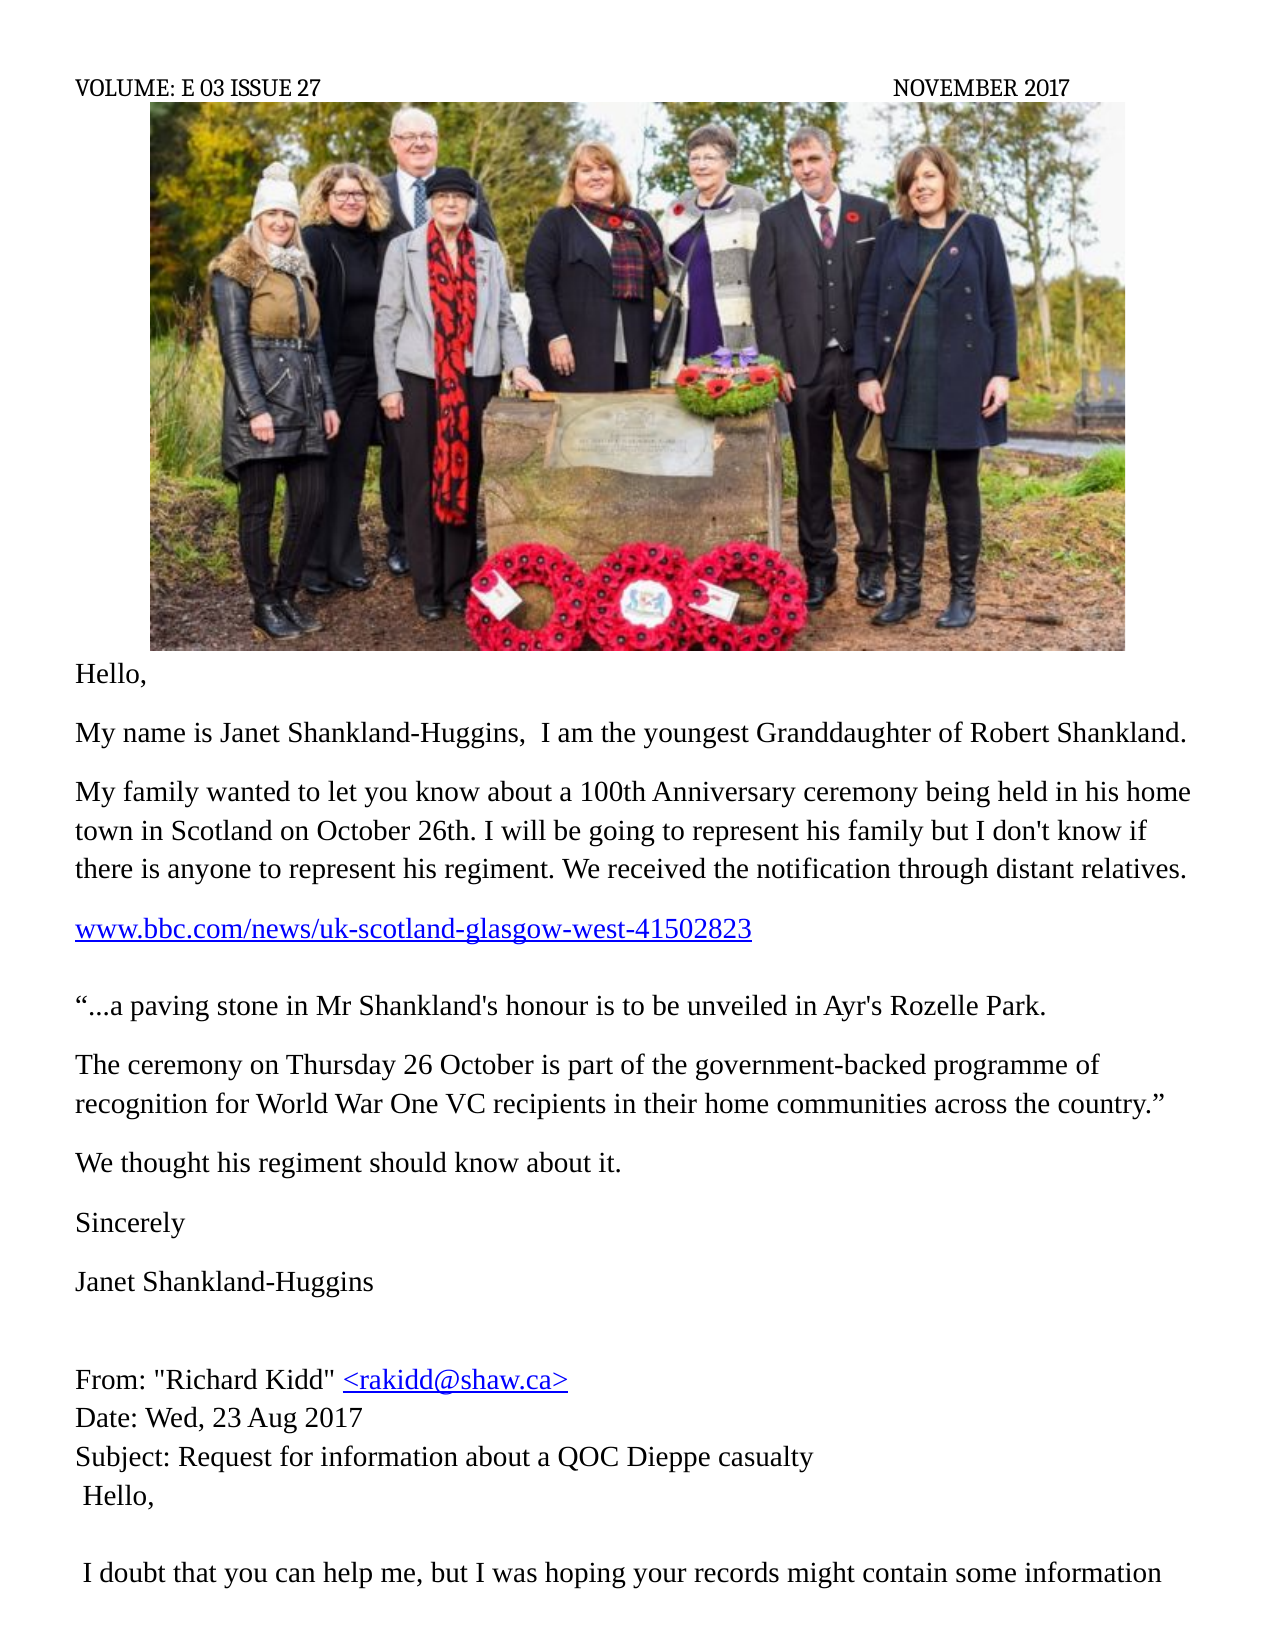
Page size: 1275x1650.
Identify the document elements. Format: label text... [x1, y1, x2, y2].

picture [150, 102, 1125, 651]
text The ceremony on Thursday 26 October is part of the government-backed programme of recognition for World War One VC recipients in their home communities across the country.” [75, 1047, 1200, 1119]
text Sincerely [75, 1205, 1200, 1238]
text Janet Shankland-Huggins [75, 1264, 1200, 1298]
text Hello, [75, 102, 1200, 689]
text From: "Richard Kidd" <rakidd@shaw.ca> Date: Wed, 23 Aug 2017 Subject: Request for information about a QOC Dieppe casualty Hello, I doubt that you can help me, but I was hoping your records might contain some information [75, 1323, 1200, 1588]
text My name is Janet Shankland-Huggins, I am the youngest Granddaughter of Robert Shankland. [75, 715, 1200, 749]
text www.bbc.com/news/uk-scotland-glasgow-west-41502823 “...a paving stone in Mr Shankland's honour is to be unveiled in Ayr's Rozelle Park. [75, 911, 1200, 1022]
text We thought his regiment should know about it. [75, 1145, 1200, 1179]
text My family wanted to let you know about a 100th Anniversary ceremony being held in his home town in Scotland on October 26th. I will be going to represent his family but I don't know if there is anyone to represent his regiment. We received the notification through distant relatives. [75, 774, 1200, 885]
